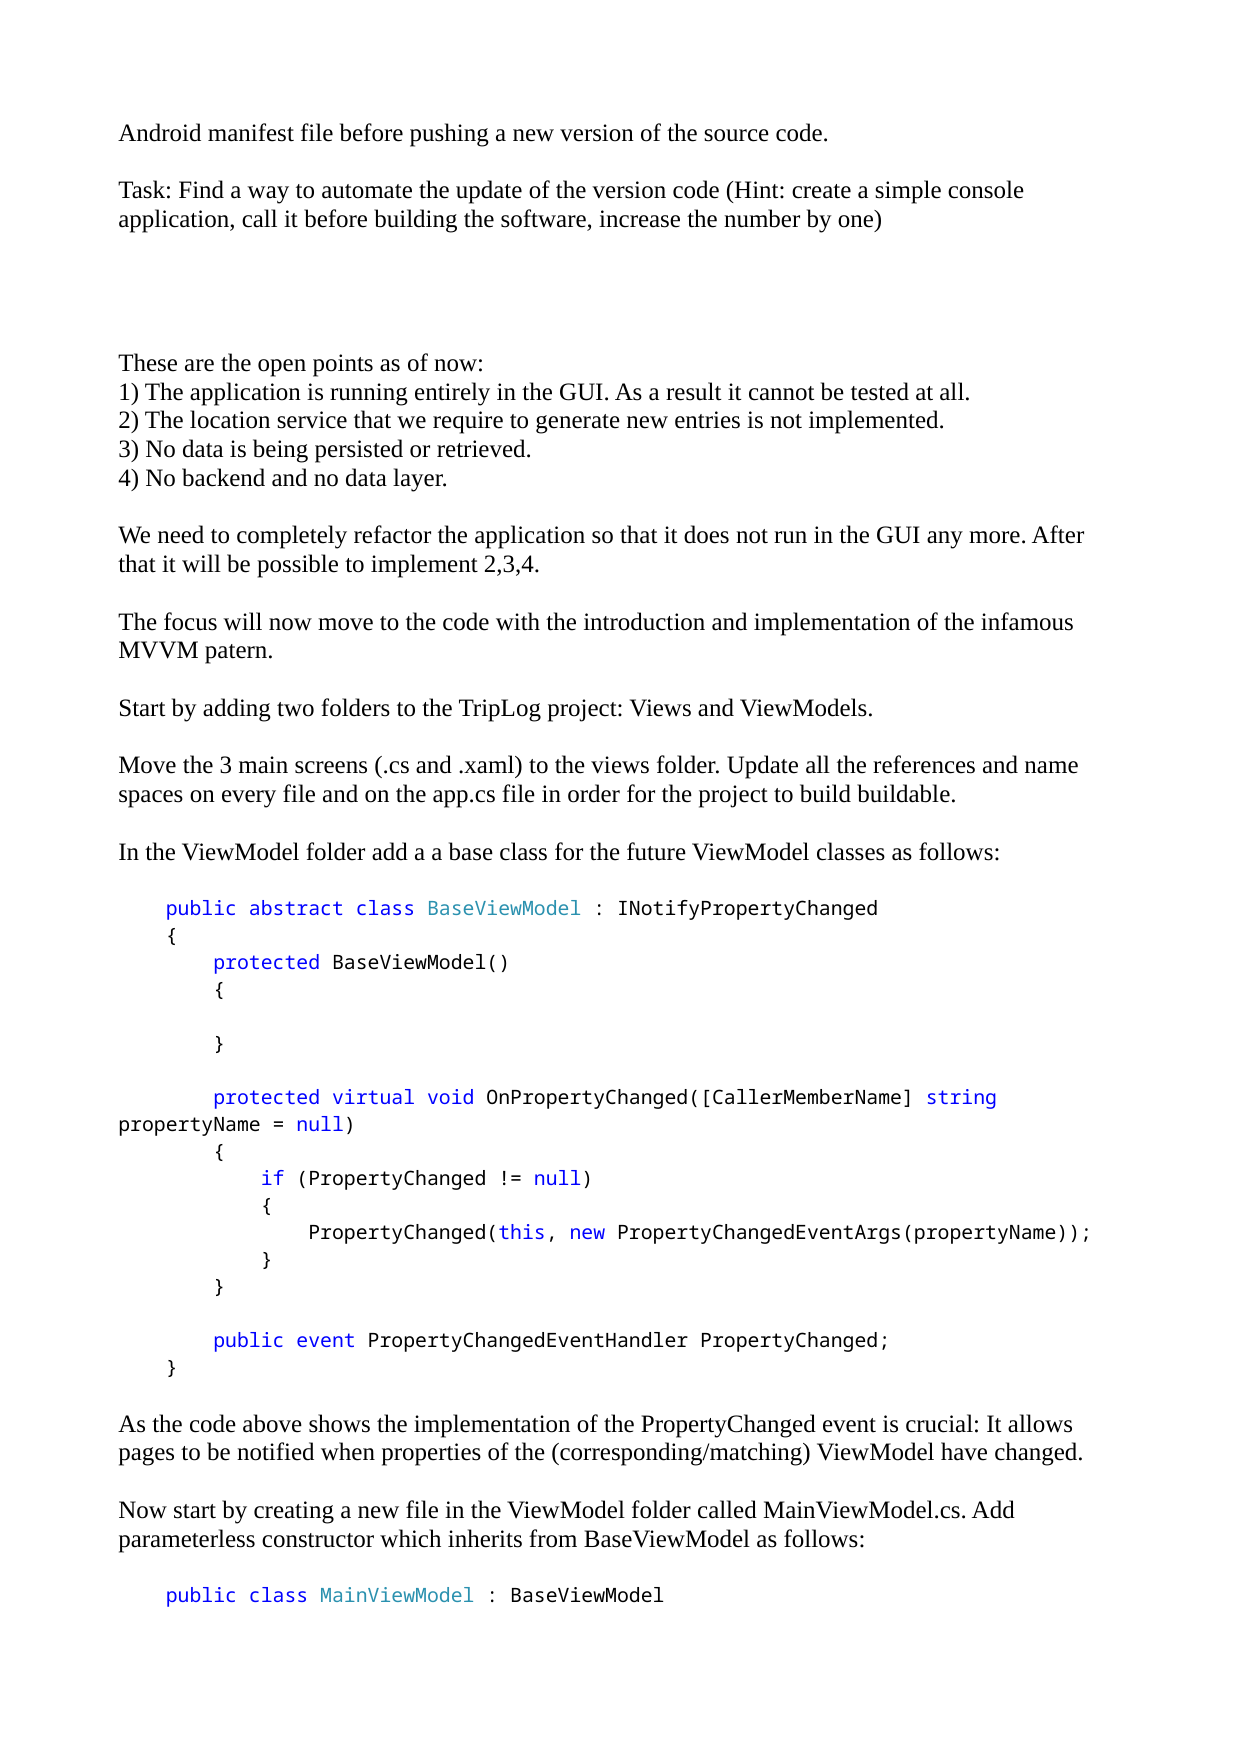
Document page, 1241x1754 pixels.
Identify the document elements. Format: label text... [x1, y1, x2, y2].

text 4) No backend and no data layer. [118, 463, 1122, 492]
text { [118, 1137, 1122, 1164]
text { [118, 921, 1122, 948]
text We need to completely refactor the application so that it does not run in the GUI any more. After that it will be possible to implement 2,3,4. [118, 521, 1122, 578]
text { [118, 1191, 1122, 1218]
text public abstract class BaseViewModel : INotifyPropertyChanged [118, 894, 1122, 921]
text In the ViewModel folder add a a base class for the future ViewModel classes as follows: [118, 837, 1122, 866]
text } [118, 1272, 1122, 1299]
text PropertyChanged(this, new PropertyChangedEventArgs(propertyName)); [118, 1218, 1122, 1245]
text Start by adding two folders to the TripLog project: Views and ViewModels. [118, 693, 1122, 722]
text public class MainViewModel : BaseViewModel [118, 1581, 1122, 1608]
text Android manifest file before pushing a new version of the source code. [118, 118, 1122, 147]
text The focus will now move to the code with the introduction and implementation of the infamous MVVM patern. [118, 607, 1122, 664]
text Now start by creating a new file in the ViewModel folder called MainViewModel.cs. Add parameterless constructor which inherits from BaseViewModel as follows: [118, 1495, 1122, 1552]
text { [118, 975, 1122, 1002]
text public event PropertyChangedEventHandler PropertyChanged; [118, 1326, 1122, 1353]
text protected virtual void OnPropertyChanged([CallerMemberName] string propertyName = null) [118, 1083, 1122, 1137]
text These are the open points as of now: [118, 348, 1122, 377]
text 2) The location service that we require to generate new entries is not implemented. [118, 406, 1122, 434]
text As the code above shows the implementation of the PropertyChanged event is crucial: It allows pages to be notified when properties of the (corresponding/matching) ViewModel have changed. [118, 1409, 1122, 1466]
text } [118, 1029, 1122, 1056]
text if (PropertyChanged != null) [118, 1164, 1122, 1191]
text Move the 3 main screens (.cs and .xaml) to the views folder. Update all the references and name spaces on every file and on the app.cs file in order for the project to build buildable. [118, 751, 1122, 808]
text Task: Find a way to automate the update of the version code (Hint: create a simple console application, call it before building the software, increase the number by one) [118, 176, 1122, 233]
text protected BaseViewModel() [118, 948, 1122, 975]
text } [118, 1353, 1122, 1380]
text 1) The application is running entirely in the GUI. As a result it cannot be tested at all. [118, 377, 1122, 406]
text 3) No data is being persisted or retrieved. [118, 434, 1122, 463]
text } [118, 1245, 1122, 1272]
